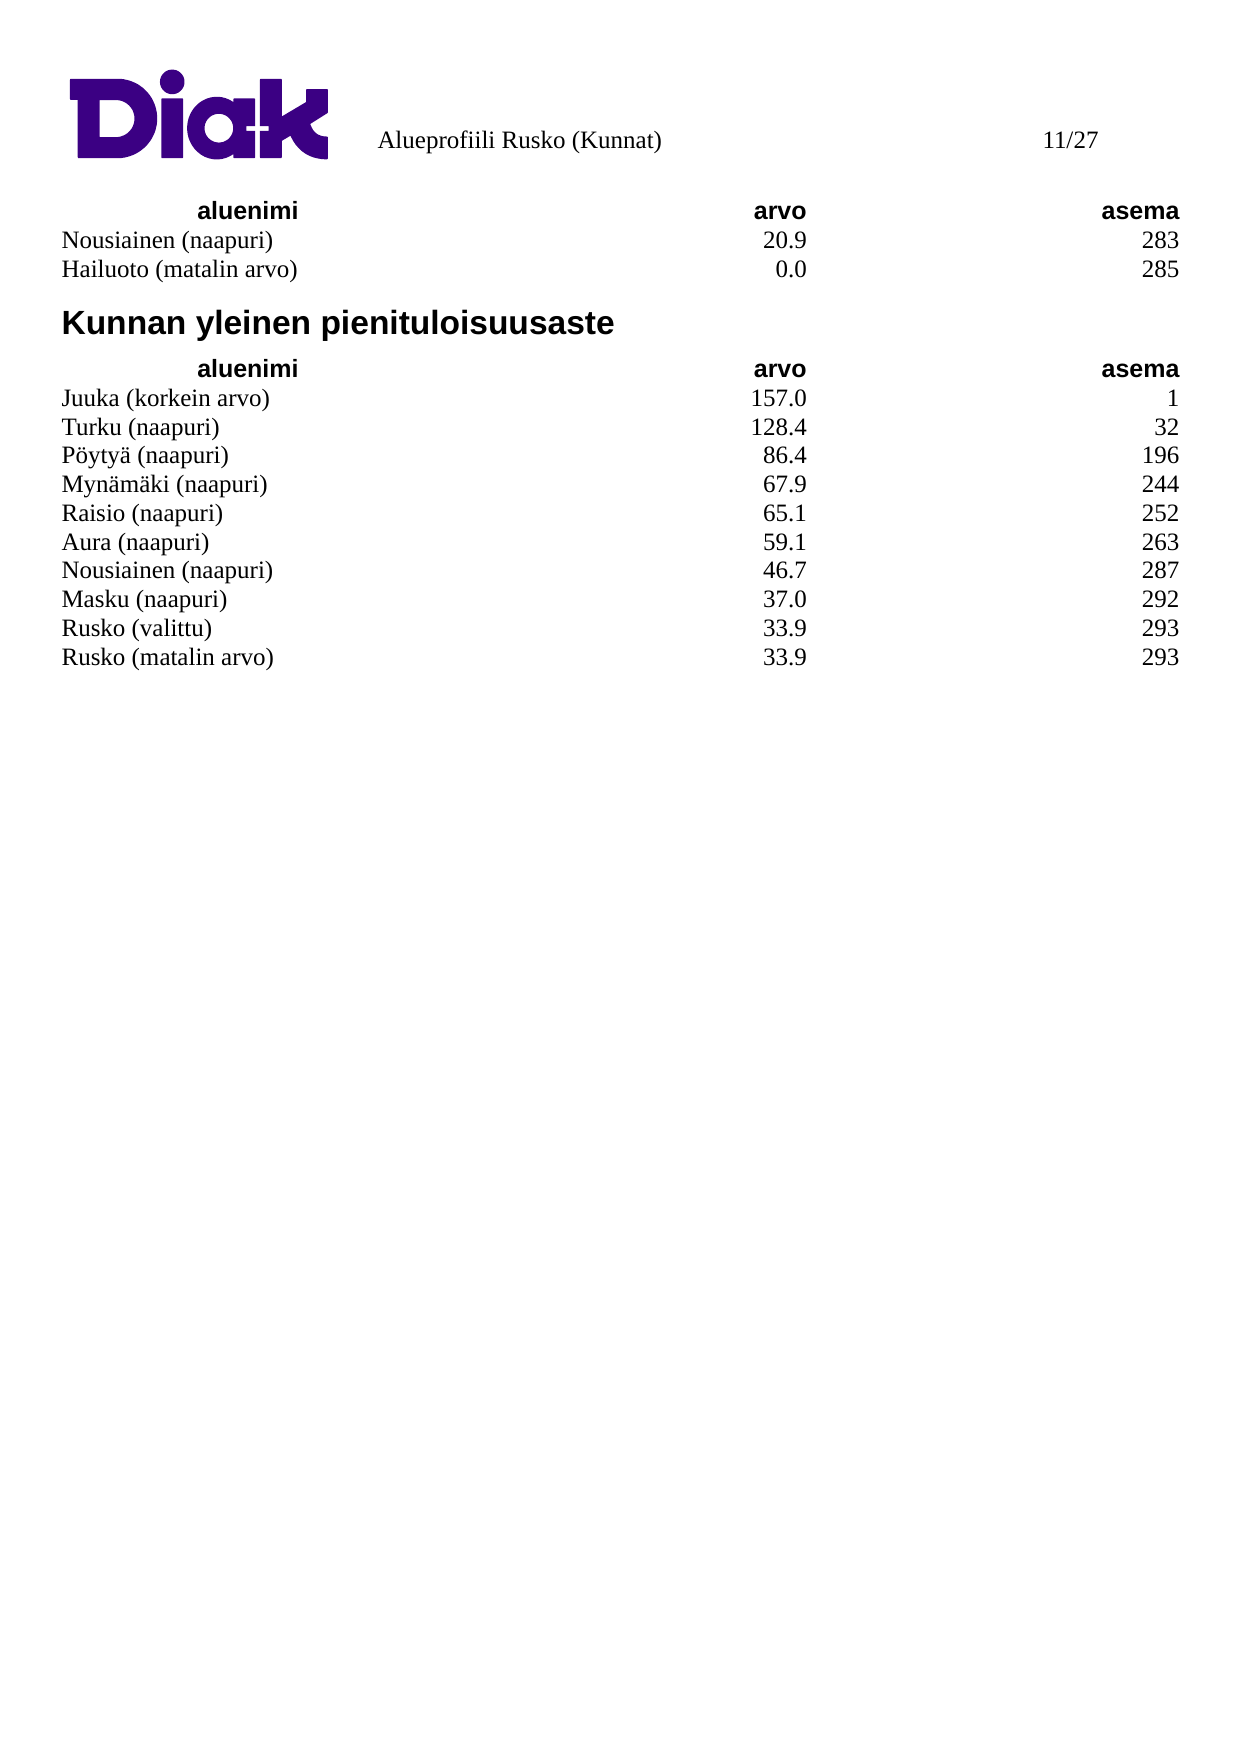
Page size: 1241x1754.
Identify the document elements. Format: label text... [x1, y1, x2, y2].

table_cell 67.9 [434, 469, 806, 498]
table_header aluenimi [61, 196, 434, 225]
table_cell 59.1 [434, 527, 806, 556]
table_header aluenimi [61, 354, 434, 383]
table_cell 37.0 [434, 584, 806, 613]
table_cell Aura (naapuri) [61, 527, 434, 556]
table_cell 20.9 [434, 225, 806, 254]
table_cell 32 [806, 412, 1179, 441]
table_cell 1 [806, 383, 1179, 412]
table_header arvo [434, 196, 806, 225]
table_cell 33.9 [434, 613, 806, 642]
table_cell 263 [806, 527, 1179, 556]
table_cell Rusko (valittu) [61, 613, 434, 642]
table_cell 33.9 [434, 642, 806, 671]
table_cell 283 [806, 225, 1179, 254]
table_cell 157.0 [434, 383, 806, 412]
table_cell Rusko (matalin arvo) [61, 642, 434, 671]
table_header asema [806, 196, 1179, 225]
table_cell Hailuoto (matalin arvo) [61, 254, 434, 282]
table_cell 128.4 [434, 412, 806, 441]
table_cell 252 [806, 498, 1179, 527]
table_cell 244 [806, 469, 1179, 498]
table_cell Nousiainen (naapuri) [61, 225, 434, 254]
table_cell 86.4 [434, 441, 806, 469]
table_cell 46.7 [434, 556, 806, 584]
subtitle Kunnan yleinen pienituloisuusaste [61, 303, 1179, 342]
table_cell Turku (naapuri) [61, 412, 434, 441]
table_cell Raisio (naapuri) [61, 498, 434, 527]
table_cell Mynämäki (naapuri) [61, 469, 434, 498]
table_cell 0.0 [434, 254, 806, 282]
table_cell Nousiainen (naapuri) [61, 556, 434, 584]
table_cell 285 [806, 254, 1179, 282]
table_header asema [806, 354, 1179, 383]
table_cell 196 [806, 441, 1179, 469]
table_cell Juuka (korkein arvo) [61, 383, 434, 412]
table_cell 292 [806, 584, 1179, 613]
table_cell 293 [806, 642, 1179, 671]
table_cell Pöytyä (naapuri) [61, 441, 434, 469]
table_cell 293 [806, 613, 1179, 642]
table_cell 287 [806, 556, 1179, 584]
table_header arvo [434, 354, 806, 383]
table_cell 65.1 [434, 498, 806, 527]
table_cell Masku (naapuri) [61, 584, 434, 613]
